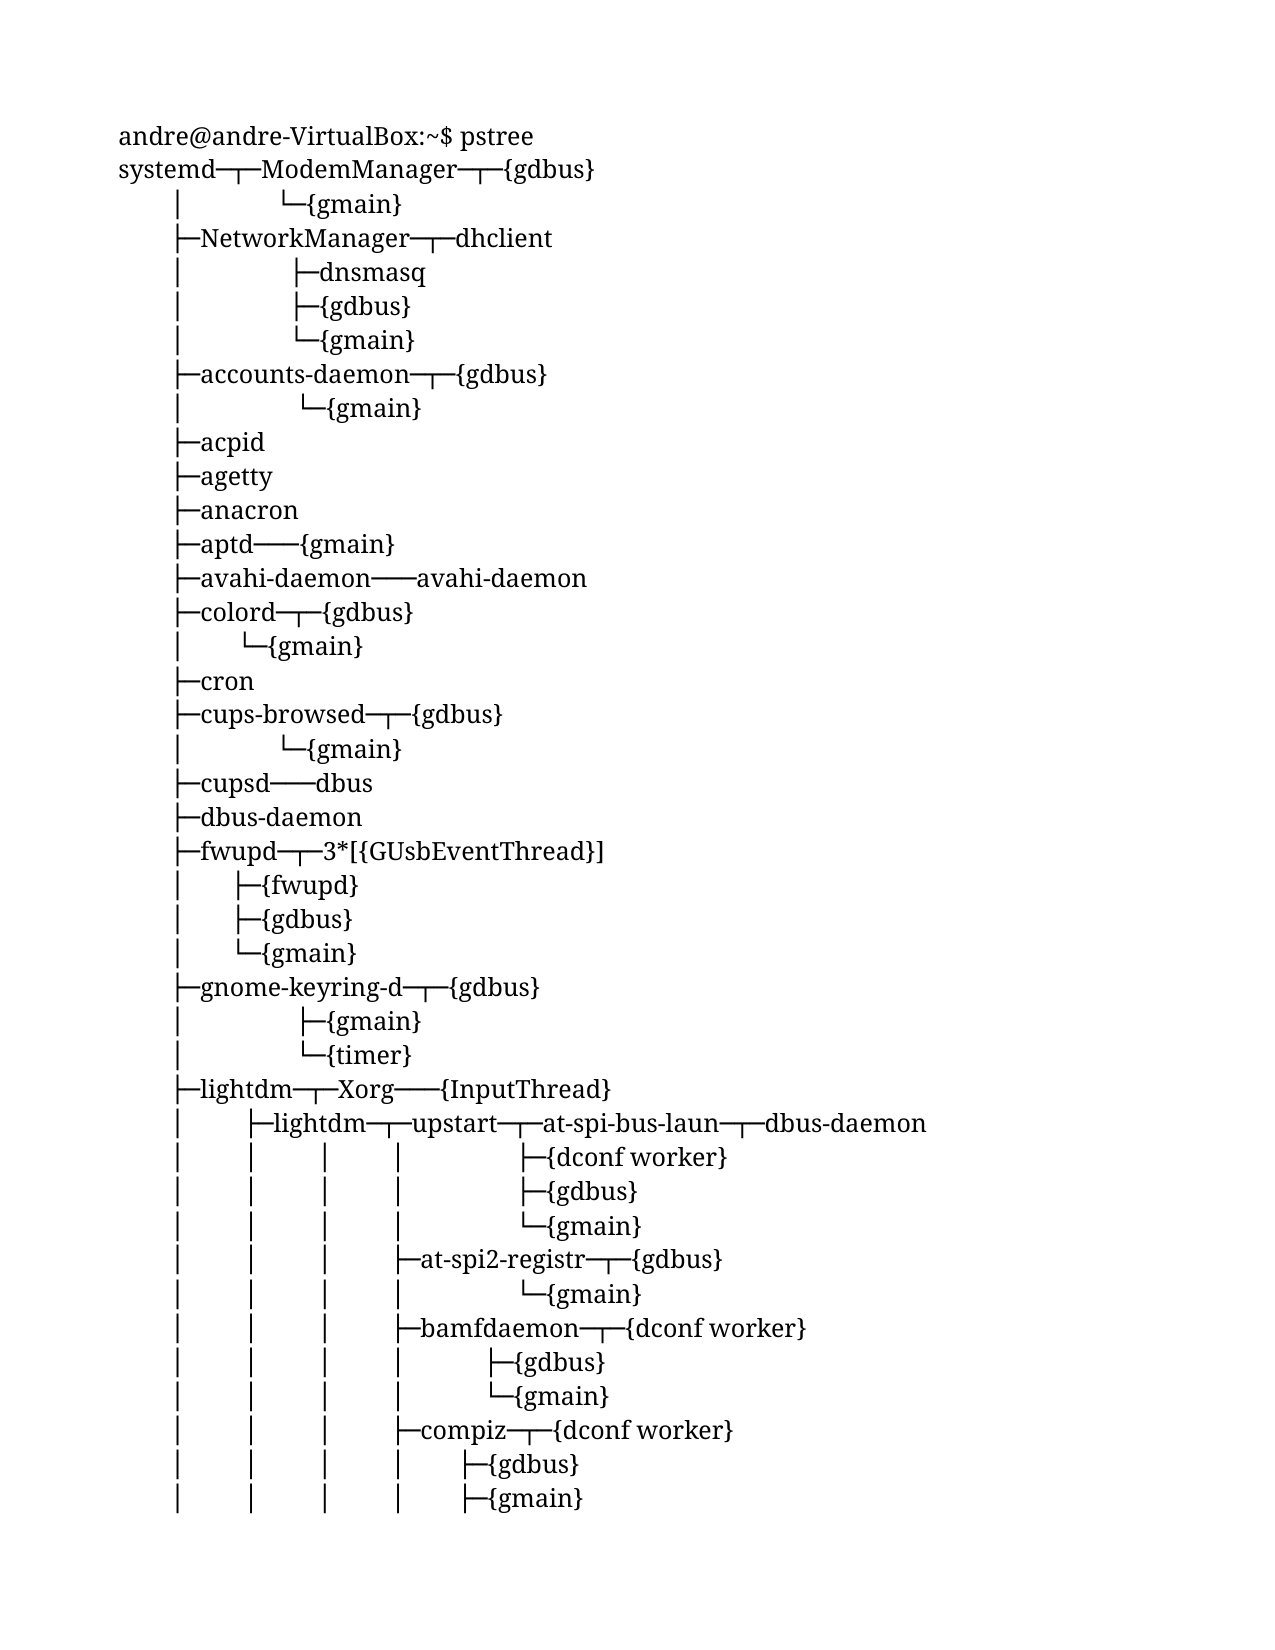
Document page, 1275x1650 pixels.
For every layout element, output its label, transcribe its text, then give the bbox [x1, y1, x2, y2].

text │ │ │ │ └─{gmain} [118, 1378, 1157, 1412]
text ├─cupsd───dbus [118, 765, 1157, 799]
text ├─cups-browsed─┬─{gdbus} [118, 697, 1157, 731]
text │ │ │ │ ├─{gdbus} [118, 1344, 1157, 1378]
text ├─NetworkManager─┬─dhclient [118, 220, 1157, 254]
text │ ├─lightdm─┬─upstart─┬─at-spi-bus-laun─┬─dbus-daemon [118, 1106, 1157, 1140]
text │ └─{timer} [118, 1038, 1157, 1072]
text │ ├─{gdbus} [118, 288, 1157, 322]
text │ ├─dnsmasq [118, 254, 1157, 288]
text │ └─{gmain} [118, 322, 1157, 357]
text │ ├─{gdbus} [118, 902, 1157, 936]
text │ │ │ │ └─{gmain} [118, 1276, 1157, 1310]
text ├─colord─┬─{gdbus} [118, 595, 1157, 629]
text andre@andre-VirtualBox:~$ pstree [118, 118, 1157, 152]
text │ │ │ │ ├─{gdbus} [118, 1447, 1157, 1481]
text ├─cron [118, 663, 1157, 697]
text ├─gnome-keyring-d─┬─{gdbus} [118, 970, 1157, 1004]
text │ └─{gmain} [118, 936, 1157, 970]
text ├─acpid [118, 425, 1157, 459]
text │ │ │ │ ├─{gdbus} [118, 1174, 1157, 1208]
text ├─lightdm─┬─Xorg───{InputThread} [118, 1072, 1157, 1106]
text │ └─{gmain} [118, 731, 1157, 765]
text ├─avahi-daemon───avahi-daemon [118, 561, 1157, 595]
text │ └─{gmain} [118, 186, 1157, 220]
text │ │ │ │ ├─{gmain} [118, 1481, 1157, 1515]
text │ │ │ ├─compiz─┬─{dconf worker} [118, 1412, 1157, 1447]
text ├─anacron [118, 493, 1157, 527]
text │ │ │ ├─at-spi2-registr─┬─{gdbus} [118, 1242, 1157, 1276]
text │ ├─{fwupd} [118, 867, 1157, 902]
text ├─aptd───{gmain} [118, 527, 1157, 561]
text │ │ │ │ └─{gmain} [118, 1208, 1157, 1242]
text ├─accounts-daemon─┬─{gdbus} [118, 357, 1157, 391]
text ├─fwupd─┬─3*[{GUsbEventThread}] [118, 833, 1157, 867]
text ├─dbus-daemon [118, 799, 1157, 833]
text │ └─{gmain} [118, 629, 1157, 663]
text ├─agetty [118, 459, 1157, 493]
text │ └─{gmain} [118, 391, 1157, 425]
text systemd─┬─ModemManager─┬─{gdbus} [118, 152, 1157, 186]
text │ │ │ ├─bamfdaemon─┬─{dconf worker} [118, 1310, 1157, 1344]
text │ ├─{gmain} [118, 1004, 1157, 1038]
text │ │ │ │ ├─{dconf worker} [118, 1140, 1157, 1174]
